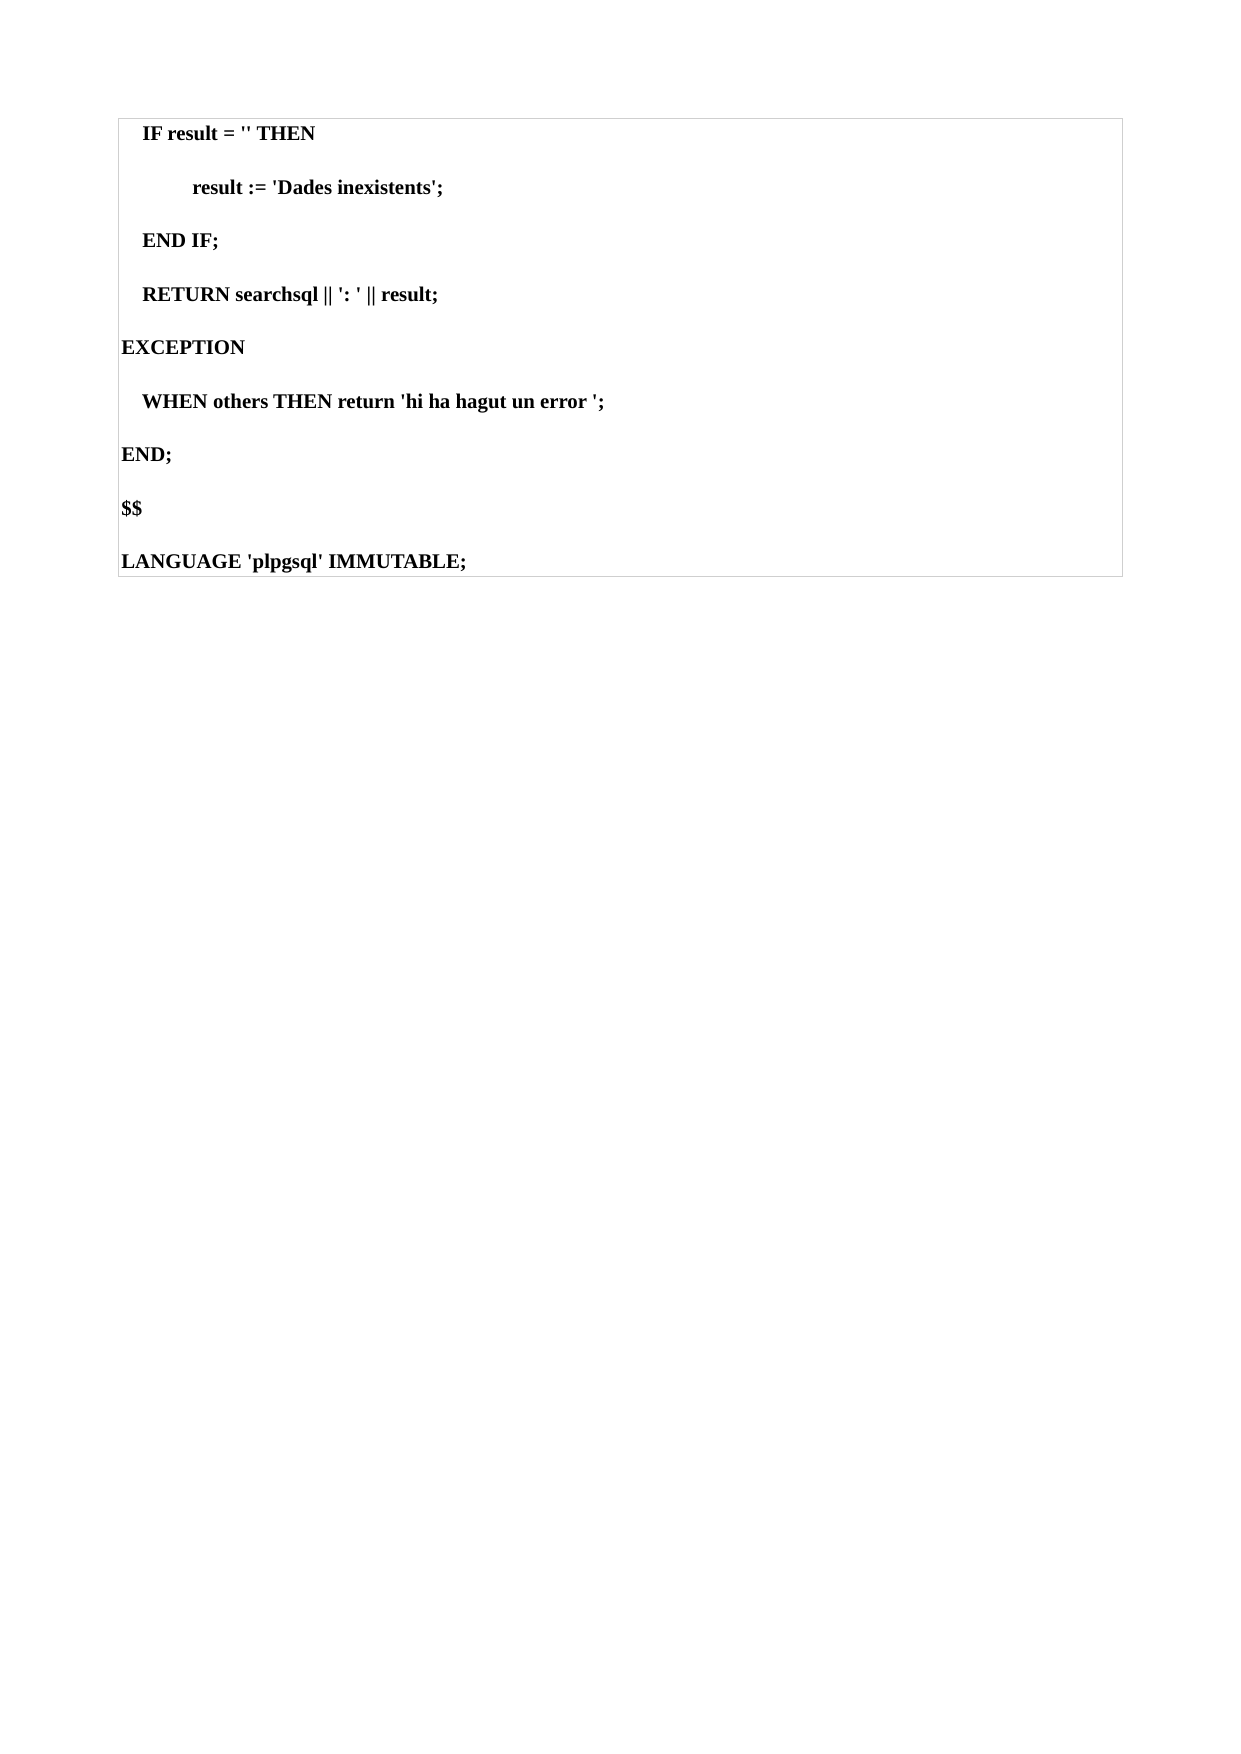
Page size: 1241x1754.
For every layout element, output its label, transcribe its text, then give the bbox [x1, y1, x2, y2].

text IF result = '' THEN [119, 119, 1122, 145]
text LANGUAGE 'plpgsql' IMMUTABLE; [119, 546, 1122, 576]
text WHEN others THEN return 'hi ha hagut un error '; [119, 386, 1122, 413]
text RETURN searchsql || ': ' || result; [119, 279, 1122, 306]
text EXCEPTION [119, 332, 1122, 359]
text END; [119, 439, 1122, 466]
text $$ [119, 493, 1122, 520]
text result := 'Dades inexistents'; [119, 172, 1122, 199]
text END IF; [119, 225, 1122, 252]
